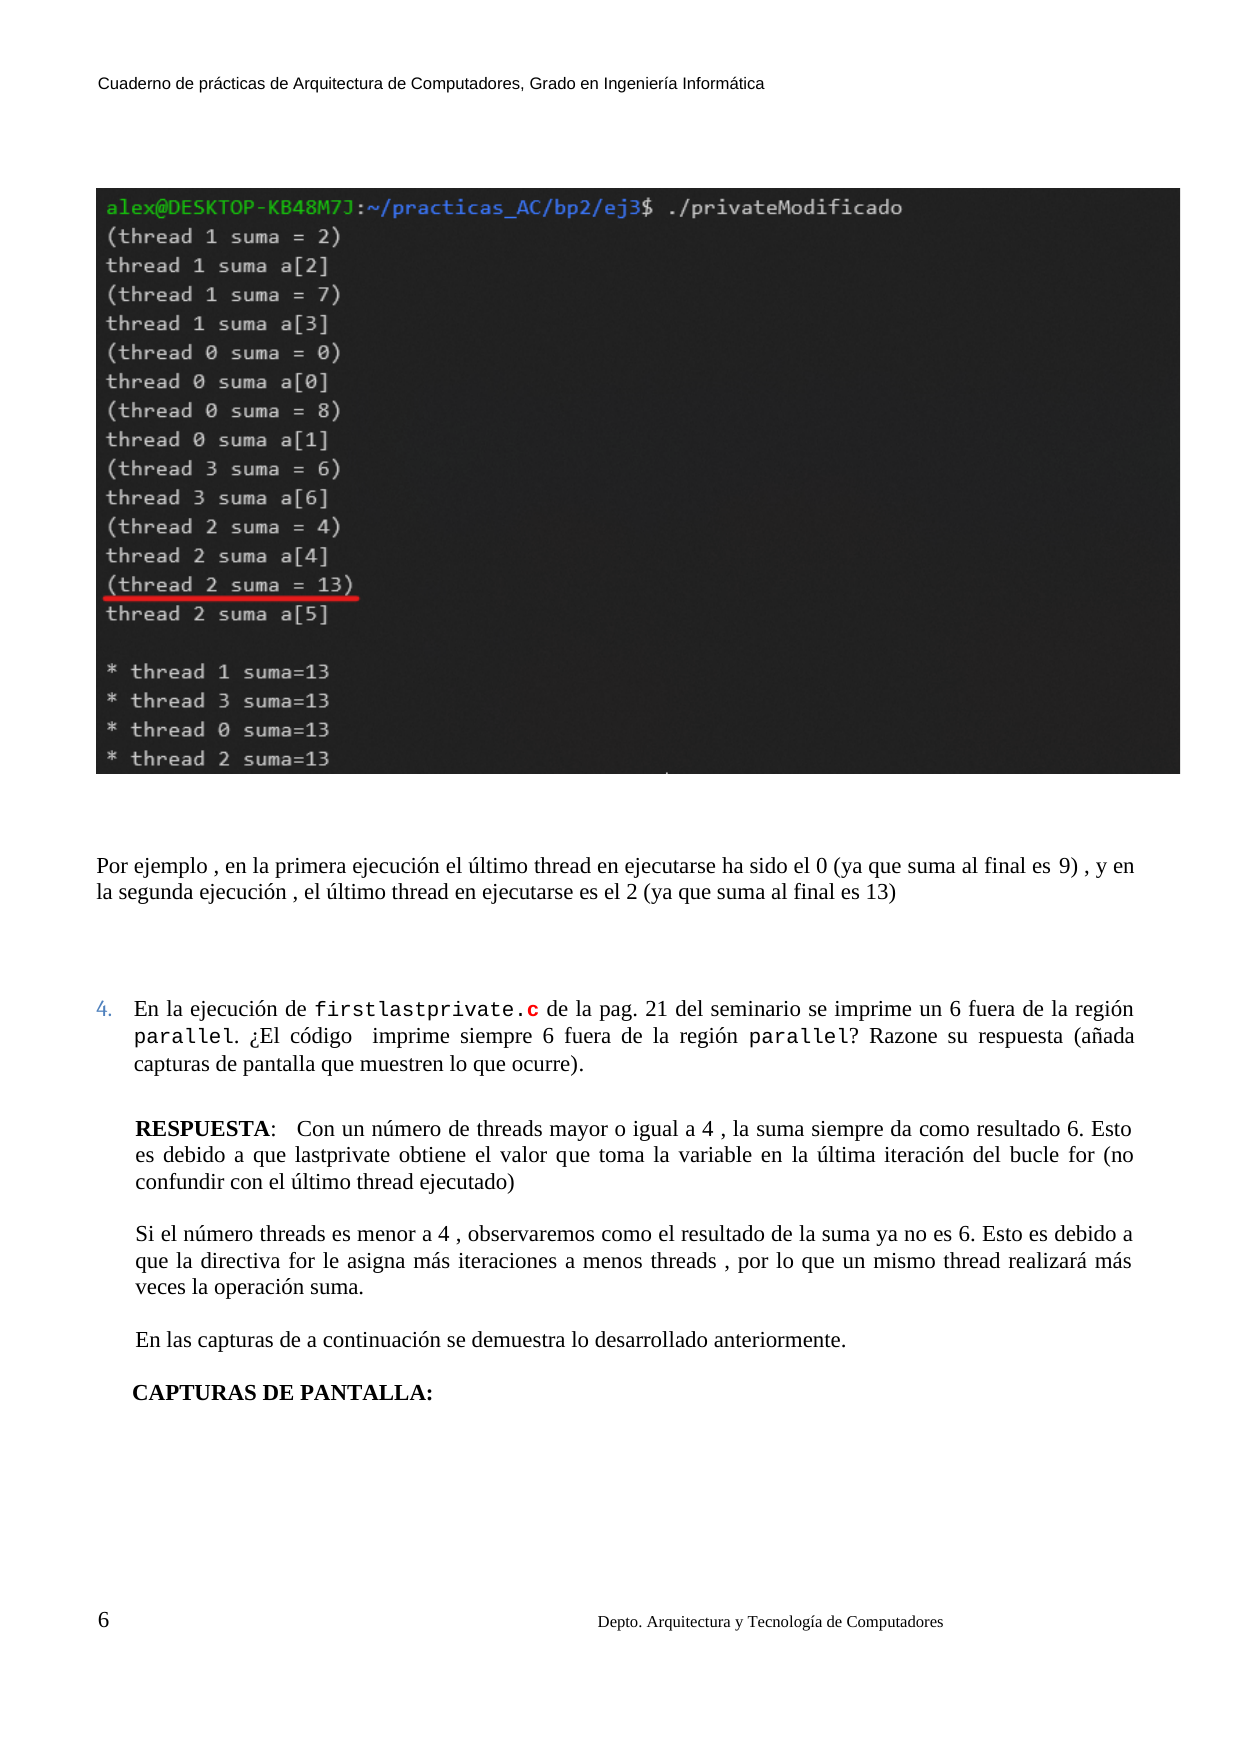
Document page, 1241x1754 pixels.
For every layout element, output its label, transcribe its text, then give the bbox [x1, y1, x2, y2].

text Si el número threads es menor a 4 , observaremos como el resultado de la suma ya no es 6. Esto es debido a que la directiva for le asigna más iteraciones a menos threads , por lo que un mismo thread realizará más veces la operación suma. [135, 1221, 1135, 1299]
list En la ejecución de firstlastprivate.c de la pag. 21 del seminario se imprime un 6 fuera de la región parallel. ¿El código imprime siempre 6 fuera de la región parallel? Razone su respuesta (añada capturas de pantalla que muestren lo que ocurre). [96, 995, 1135, 1076]
text CAPTURAS DE PANTALLA: [98, 1379, 1135, 1405]
list Por ejemplo , en la primera ejecución el último thread en ejecutarse ha sido el 0 (ya que suma al final es 9) , y en la segunda ejecución , el último thread en ejecutarse es el 2 (ya que suma al final es 13) [96, 852, 1135, 904]
text RESPUESTA: Con un número de threads mayor o igual a 4 , la suma siempre da como resultado 6. Esto es debido a que lastprivate obtiene el valor que toma la variable en la última iteración del bucle for (no confundir con el último thread ejecutado) [135, 1115, 1135, 1194]
picture [96, 188, 1181, 774]
text En las capturas de a continuación se demuestra lo desarrollado anteriormente. [135, 1326, 1135, 1352]
